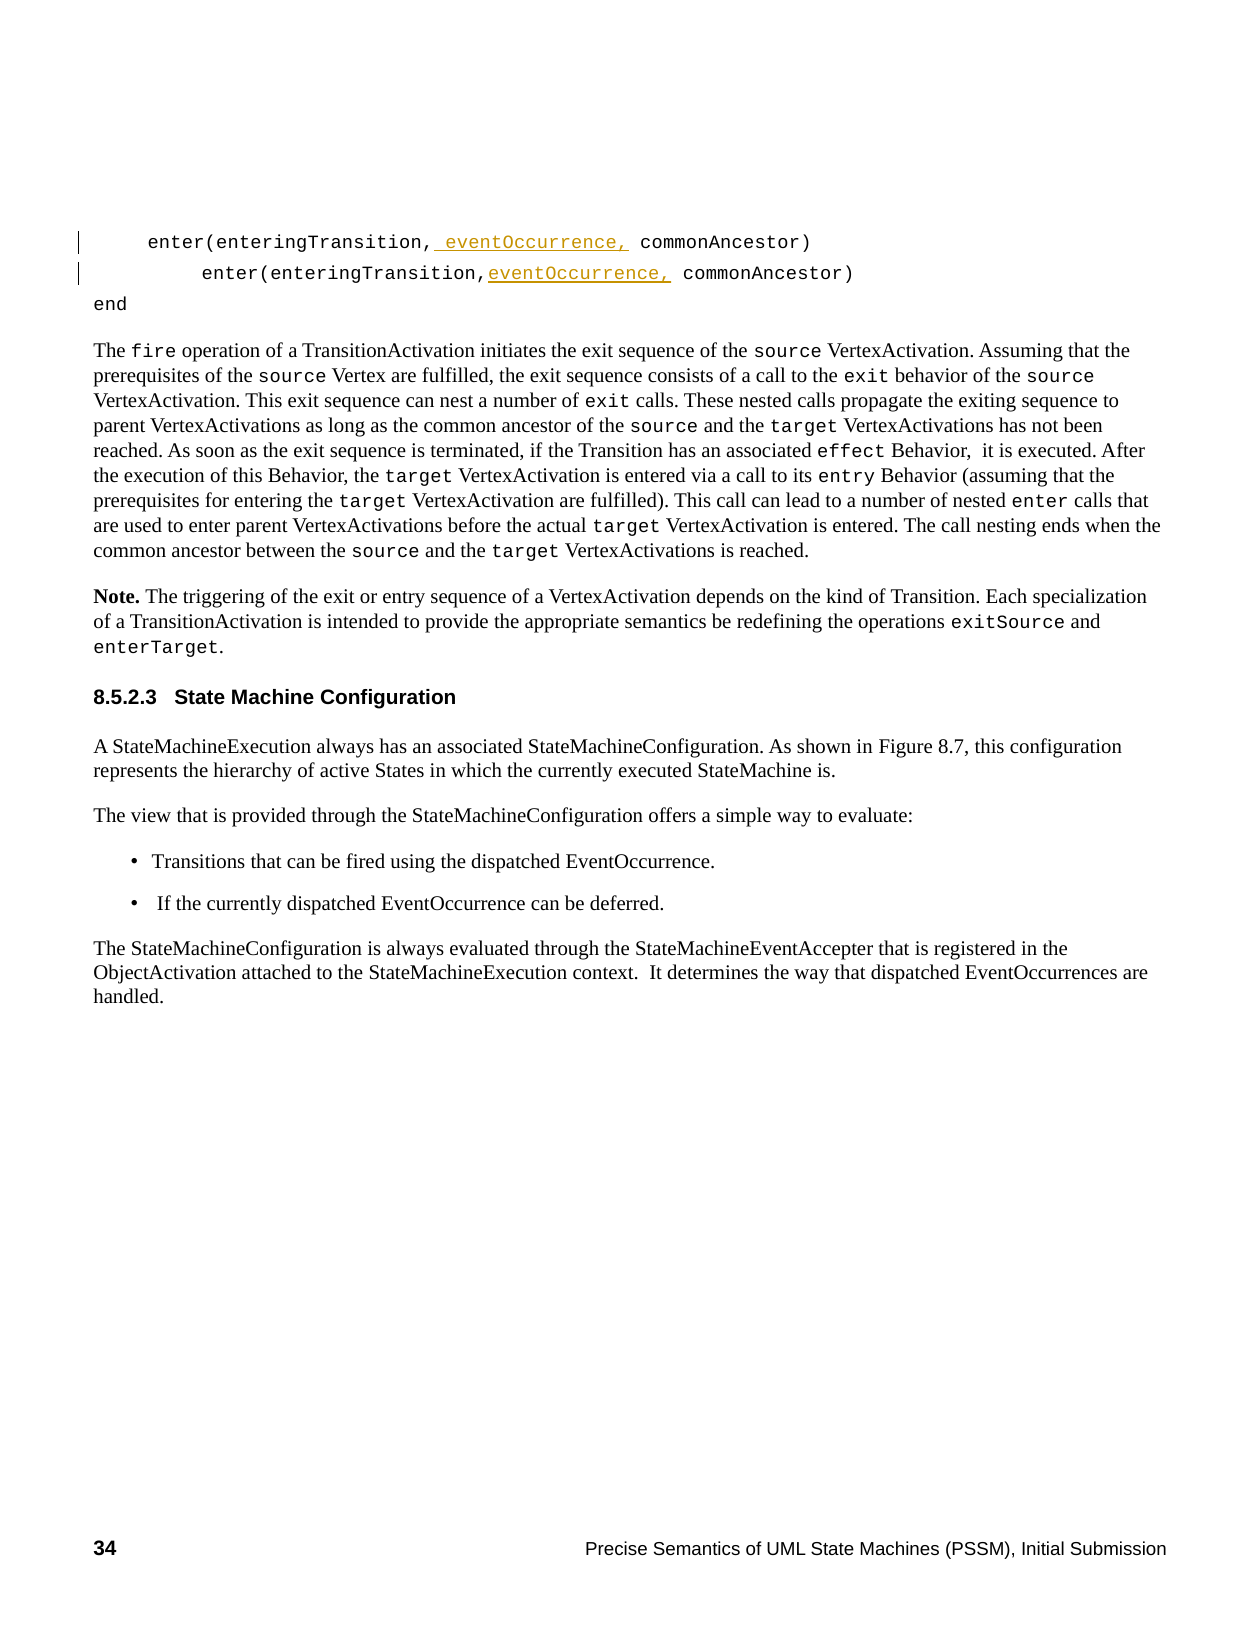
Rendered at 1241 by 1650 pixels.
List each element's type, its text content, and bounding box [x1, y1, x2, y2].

text end [93, 293, 1164, 316]
text A StateMachineExecution always has an associated StateMachineConfiguration. As shown in Figure 8.7, this configuration represents the hierarchy of active States in which the currently executed StateMachine is. [93, 734, 1164, 782]
text The StateMachineConfiguration is always evaluated through the StateMachineEventAccepter that is registered in the ObjectActivation attached to the StateMachineExecution context. It determines the way that dispatched EventOccurrences are handled. [93, 936, 1164, 1008]
list If the currently dispatched EventOccurrence can be deferred. [131, 890, 1164, 915]
list Transitions that can be fired using the dispatched EventOccurrence. [131, 848, 1164, 873]
text enter(enteringTransition, eventOccurrence, commonAncestor) [93, 231, 1164, 254]
text The view that is provided through the StateMachineConfiguration offers a simple way to evaluate: [93, 803, 1164, 827]
text Note. The triggering of the exit or entry sequence of a VertexActivation depends on the kind of Transition. Each specialization of a TransitionActivation is intended to provide the appropriate semantics be redefining the operations exitSource and enterTarget. [93, 584, 1164, 659]
text enter(enteringTransition,eventOccurrence, commonAncestor) [93, 262, 1164, 285]
text The fire operation of a TransitionActivation initiates the exit sequence of the source VertexActivation. Assuming that the prerequisites of the source Vertex are fulfilled, the exit sequence consists of a call to the exit behavior of the source VertexActivation. This exit sequence can nest a number of exit calls. These nested calls propagate the exiting sequence to parent VertexActivations as long as the common ancestor of the source and the target VertexActivations has not been reached. As soon as the exit sequence is terminated, if the Transition has an associated effect Behavior, it is executed. After the execution of this Behavior, the target VertexActivation is entered via a call to its entry Behavior (assuming that the prerequisites for entering the target VertexActivation are fulfilled). This call can lead to a number of nested enter calls that are used to enter parent VertexActivations before the actual target VertexActivation is entered. The call nesting ends when the common ancestor between the source and the target VertexActivations is reached. [93, 337, 1164, 563]
subtitle State Machine Configuration [93, 684, 1164, 709]
